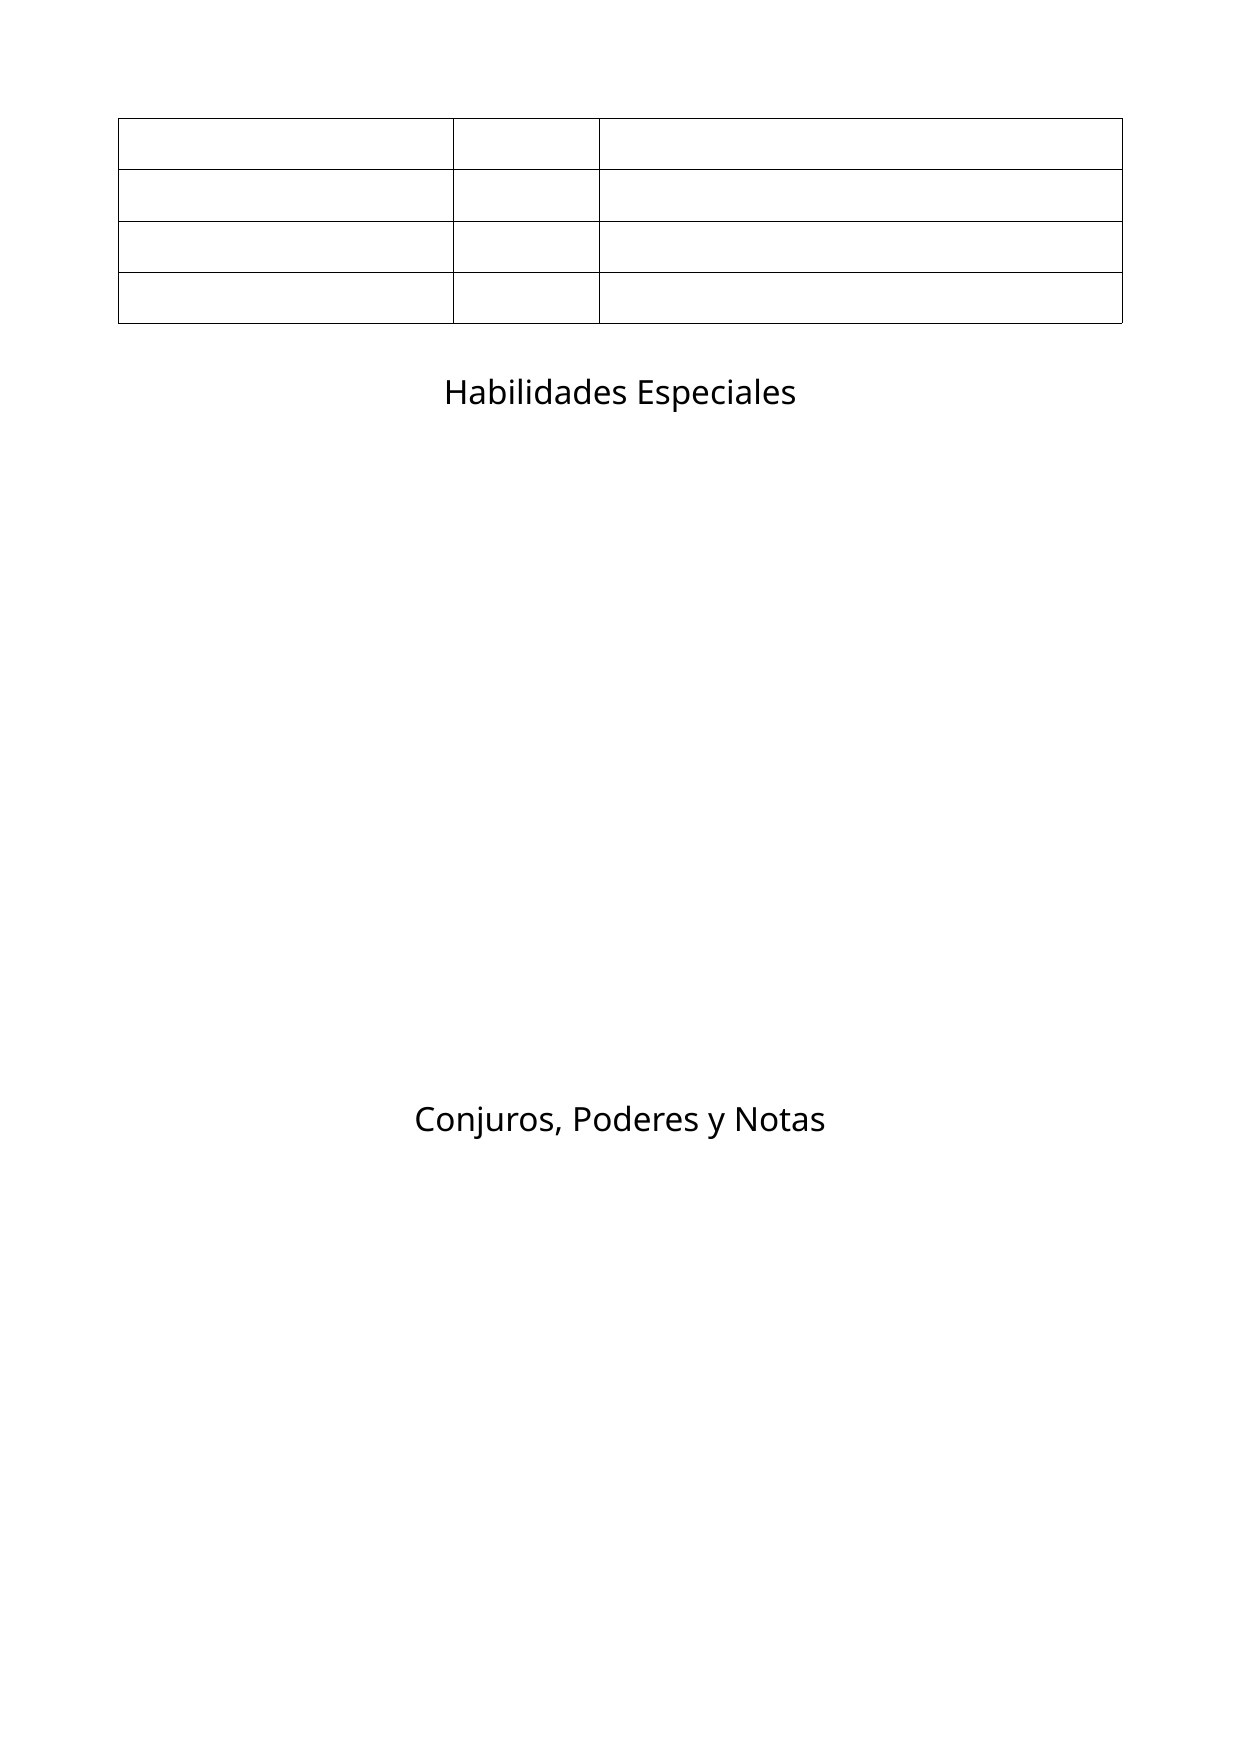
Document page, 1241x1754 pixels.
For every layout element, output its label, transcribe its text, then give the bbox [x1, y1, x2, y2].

table_cell [119, 222, 453, 272]
table_cell [600, 222, 1122, 272]
table_cell [600, 119, 1122, 169]
table_cell [454, 273, 599, 323]
table_cell [600, 273, 1122, 323]
text Conjuros, Poderes y Notas [118, 1095, 1122, 1141]
table_cell [600, 170, 1122, 221]
table_cell [119, 170, 453, 221]
table_cell [454, 119, 599, 169]
table_cell [119, 273, 453, 323]
table_cell [454, 222, 599, 272]
text Habilidades Especiales [118, 369, 1122, 414]
table_cell [454, 170, 599, 221]
table_cell [119, 119, 453, 169]
